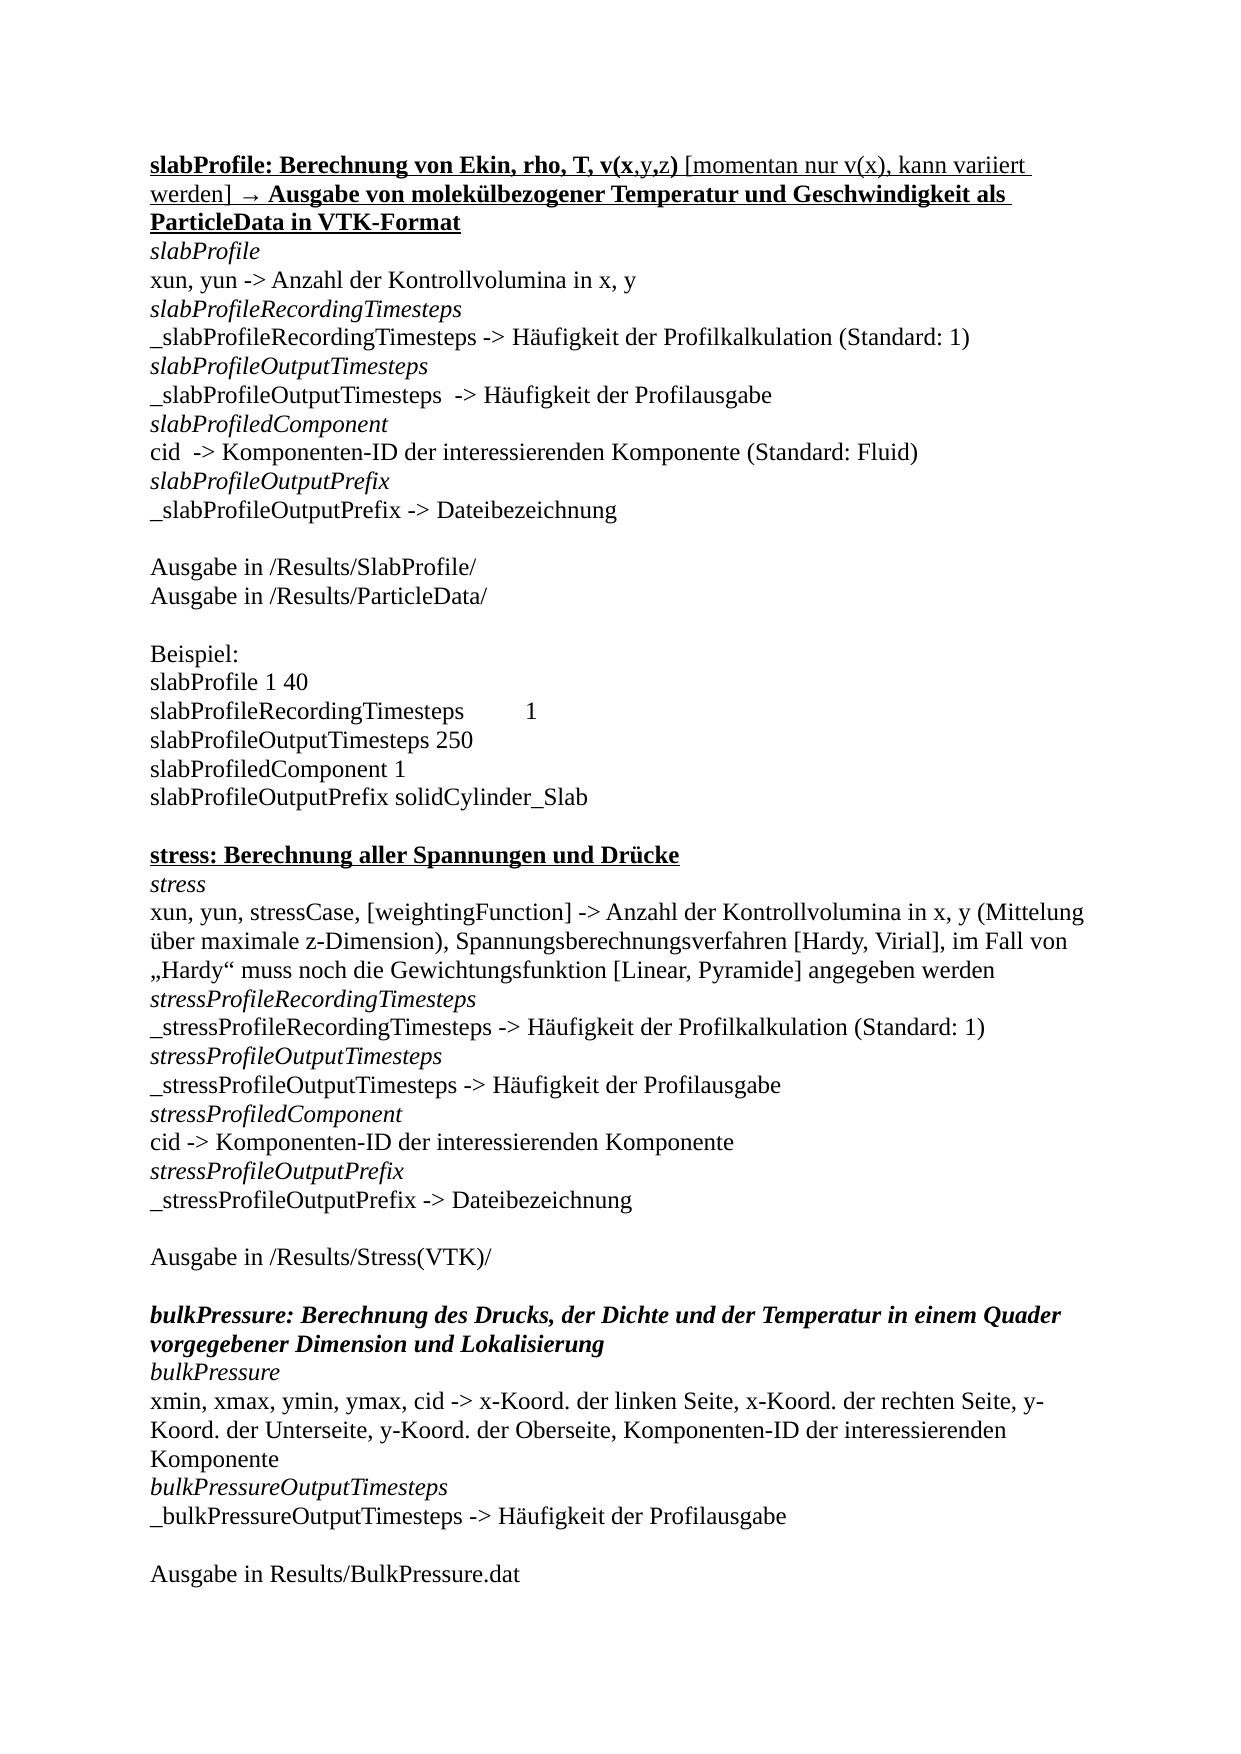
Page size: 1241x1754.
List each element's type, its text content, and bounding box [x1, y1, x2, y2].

text bulkPressure: Berechnung des Drucks, der Dichte und der Temperatur in einem Quader vorgegebener Dimension und Lokalisierung [150, 1300, 1090, 1357]
text _bulkPressureOutputTimesteps -> Häufigkeit der Profilausgabe [150, 1501, 1090, 1530]
text slabProfileOutputPrefix solidCylinder_Slab [150, 782, 1090, 811]
text slabProfileOutputTimesteps 250 [150, 725, 1090, 754]
text stressProfileOutputPrefix [150, 1156, 1090, 1185]
text bulkPressure [150, 1357, 1090, 1386]
text xun, yun, stressCase, [weightingFunction] -> Anzahl der Kontrollvolumina in x, y (Mittelung über maximale z-Dimension), Spannungsberechnungsverfahren [Hardy, Virial], im Fall von „Hardy“ muss noch die Gewichtungsfunktion [Linear, Pyramide] angegeben werden [150, 897, 1090, 984]
text bulkPressureOutputTimesteps [150, 1472, 1090, 1501]
text Ausgabe in /Results/Stress(VTK)/ [150, 1242, 1090, 1271]
text slabProfileOutputPrefix [150, 466, 1090, 495]
text _stressProfileOutputTimesteps -> Häufigkeit der Profilausgabe [150, 1070, 1090, 1099]
text _slabProfileOutputTimesteps -> Häufigkeit der Profilausgabe [150, 380, 1090, 409]
text Ausgabe in /Results/SlabProfile/ [150, 552, 1090, 581]
text Ausgabe in Results/BulkPressure.dat [150, 1559, 1090, 1587]
text cid -> Komponenten-ID der interessierenden Komponente (Standard: Fluid) [150, 437, 1090, 466]
text stress: Berechnung aller Spannungen und Drücke [150, 840, 1090, 869]
text slabProfile [150, 236, 1090, 265]
text slabProfile: Berechnung von Ekin, rho, T, v(x,y,z) [momentan nur v(x), kann variiert werden] → Ausgabe von molekülbezogener Temperatur und Geschwindigkeit als ParticleData in VTK-Format [150, 150, 1090, 236]
text cid -> Komponenten-ID der interessierenden Komponente [150, 1127, 1090, 1156]
text slabProfileRecordingTimesteps [150, 294, 1090, 322]
text _stressProfileOutputPrefix -> Dateibezeichnung [150, 1185, 1090, 1214]
text slabProfileRecordingTimesteps 1 [150, 696, 1090, 725]
text slabProfileOutputTimesteps [150, 351, 1090, 380]
text Beispiel: [150, 639, 1090, 667]
text _slabProfileRecordingTimesteps -> Häufigkeit der Profilkalkulation (Standard: 1) [150, 322, 1090, 351]
text stressProfiledComponent [150, 1099, 1090, 1127]
text slabProfiledComponent [150, 409, 1090, 437]
text stressProfileRecordingTimesteps [150, 984, 1090, 1012]
text _slabProfileOutputPrefix -> Dateibezeichnung [150, 495, 1090, 524]
text slabProfiledComponent 1 [150, 754, 1090, 782]
text xmin, xmax, ymin, ymax, cid -> x-Koord. der linken Seite, x-Koord. der rechten Seite, y-Koord. der Unterseite, y-Koord. der Oberseite, Komponenten-ID der interessierenden Komponente [150, 1386, 1090, 1472]
text Ausgabe in /Results/ParticleData/ [150, 581, 1090, 610]
text stress [150, 869, 1090, 897]
text stressProfileOutputTimesteps [150, 1041, 1090, 1070]
text xun, yun -> Anzahl der Kontrollvolumina in x, y [150, 265, 1090, 294]
text _stressProfileRecordingTimesteps -> Häufigkeit der Profilkalkulation (Standard: 1) [150, 1012, 1090, 1041]
text slabProfile 1 40 [150, 667, 1090, 696]
